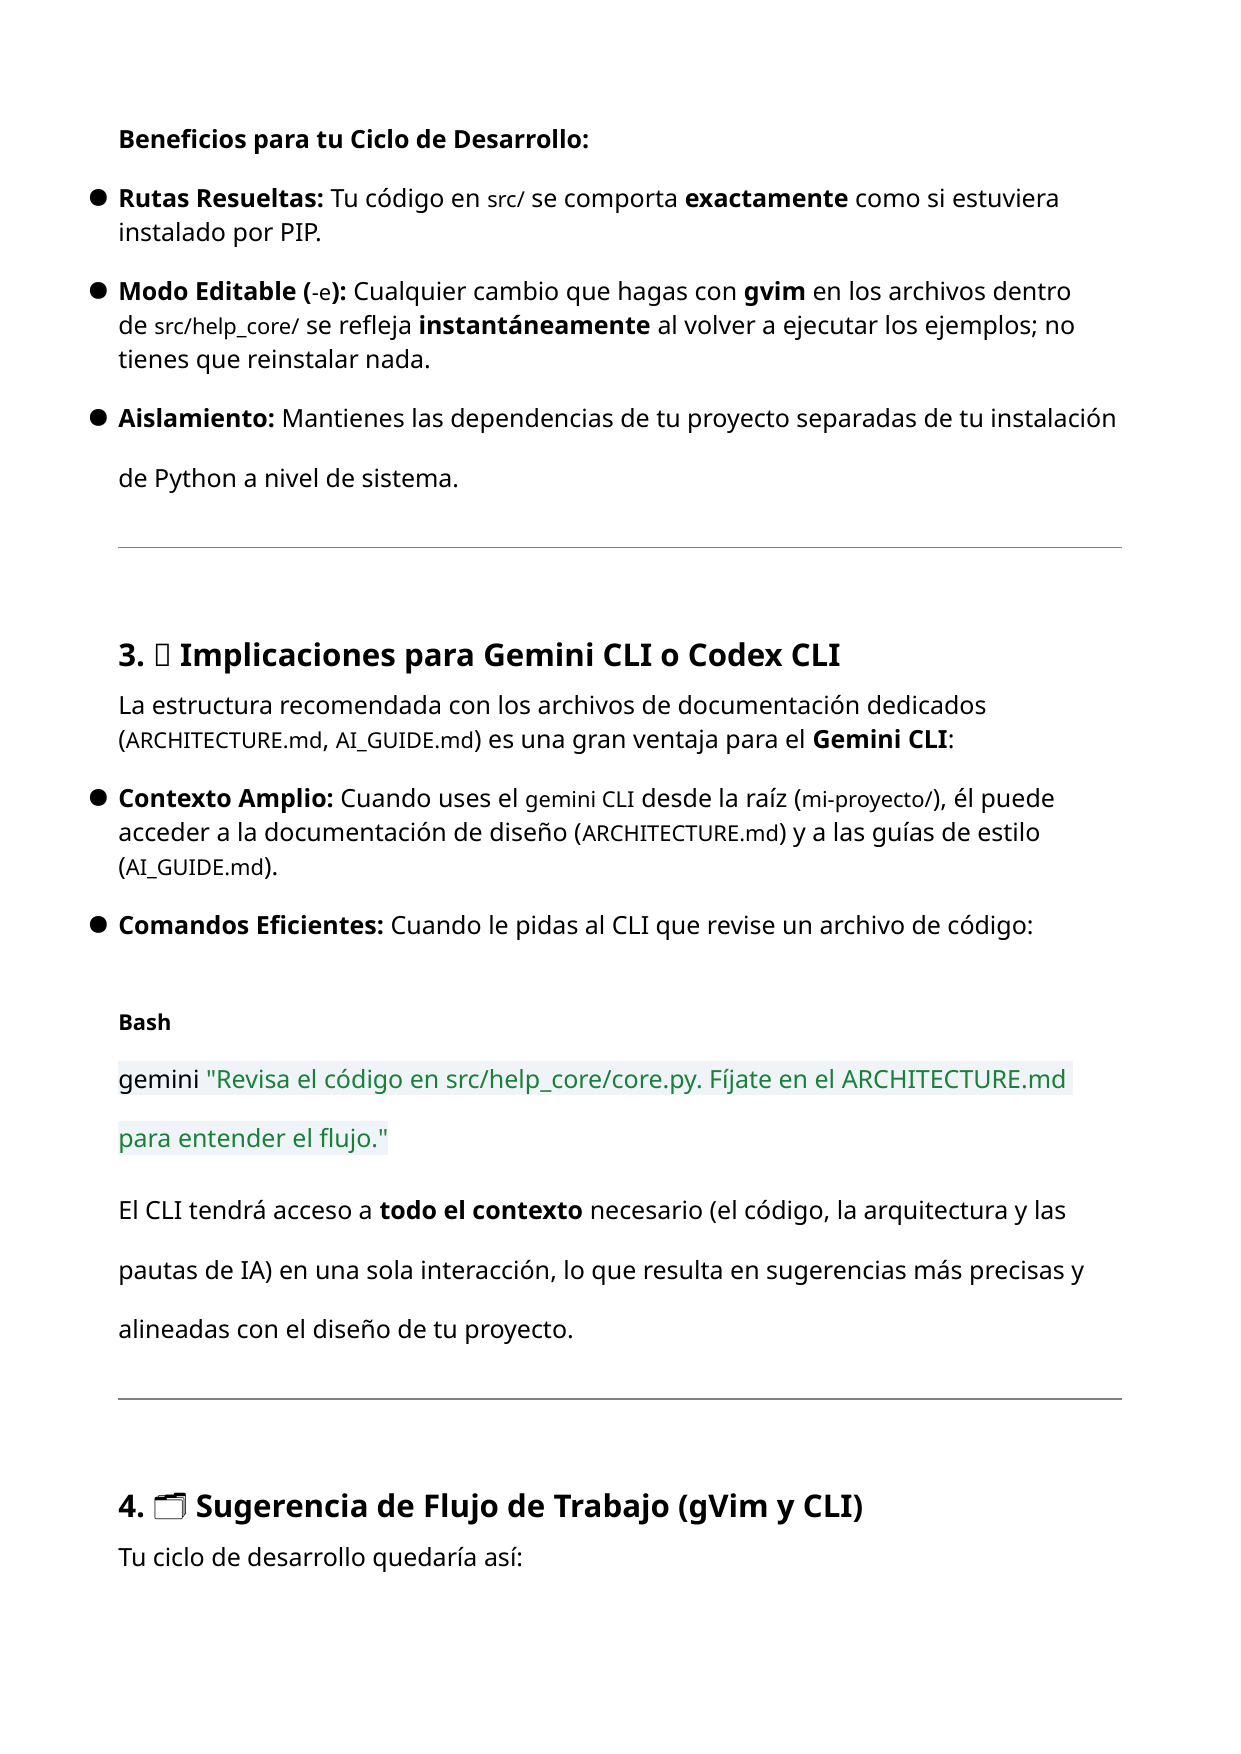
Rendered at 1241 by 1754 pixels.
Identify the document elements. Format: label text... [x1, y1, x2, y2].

subtitle 3. 🤖 Implicaciones para Gemini CLI o Codex CLI [118, 631, 1122, 675]
list Contexto Amplio: Cuando uses el gemini CLI desde la raíz (mi-proyecto/), él puede acceder a la documentación de diseño (ARCHITECTURE.md) y a las guías de estilo (AI_GUIDE.md). [118, 781, 1122, 883]
subtitle 4. 🗂️ Sugerencia de Flujo de Trabajo (gVim y CLI) [118, 1483, 1122, 1527]
text La estructura recomendada con los archivos de documentación dedicados (ARCHITECTURE.md, AI_GUIDE.md) es una gran ventaja para el Gemini CLI: [118, 688, 1122, 756]
list Comandos Eficientes: Cuando le pidas al CLI que revise un archivo de código: [118, 908, 1122, 942]
list Rutas Resueltas: Tu código en src/ se comporta exactamente como si estuviera instalado por PIP. [118, 181, 1122, 249]
list El CLI tendrá acceso a todo el contexto necesario (el código, la arquitectura y las pautas de IA) en una sola interacción, lo que resulta en sugerencias más precisas y alineadas con el diseño de tu proyecto. [118, 1193, 1122, 1346]
subtitle Beneficios para tu Ciclo de Desarrollo: [118, 118, 1122, 156]
list Bash [118, 1005, 1122, 1036]
text Tu ciclo de desarrollo quedaría así: [118, 1539, 1122, 1573]
list Aislamiento: Mantienes las dependencias de tu proyecto separadas de tu instalación de Python a nivel de sistema. [118, 401, 1122, 494]
list gemini "Revisa el código en src/help_core/core.py. Fíjate en el ARCHITECTURE.md para entender el flujo." [118, 1061, 1122, 1155]
list Modo Editable (-e): Cualquier cambio que hagas con gvim en los archivos dentro de src/help_core/ se refleja instantáneamente al volver a ejecutar los ejemplos; no tienes que reinstalar nada. [118, 274, 1122, 376]
